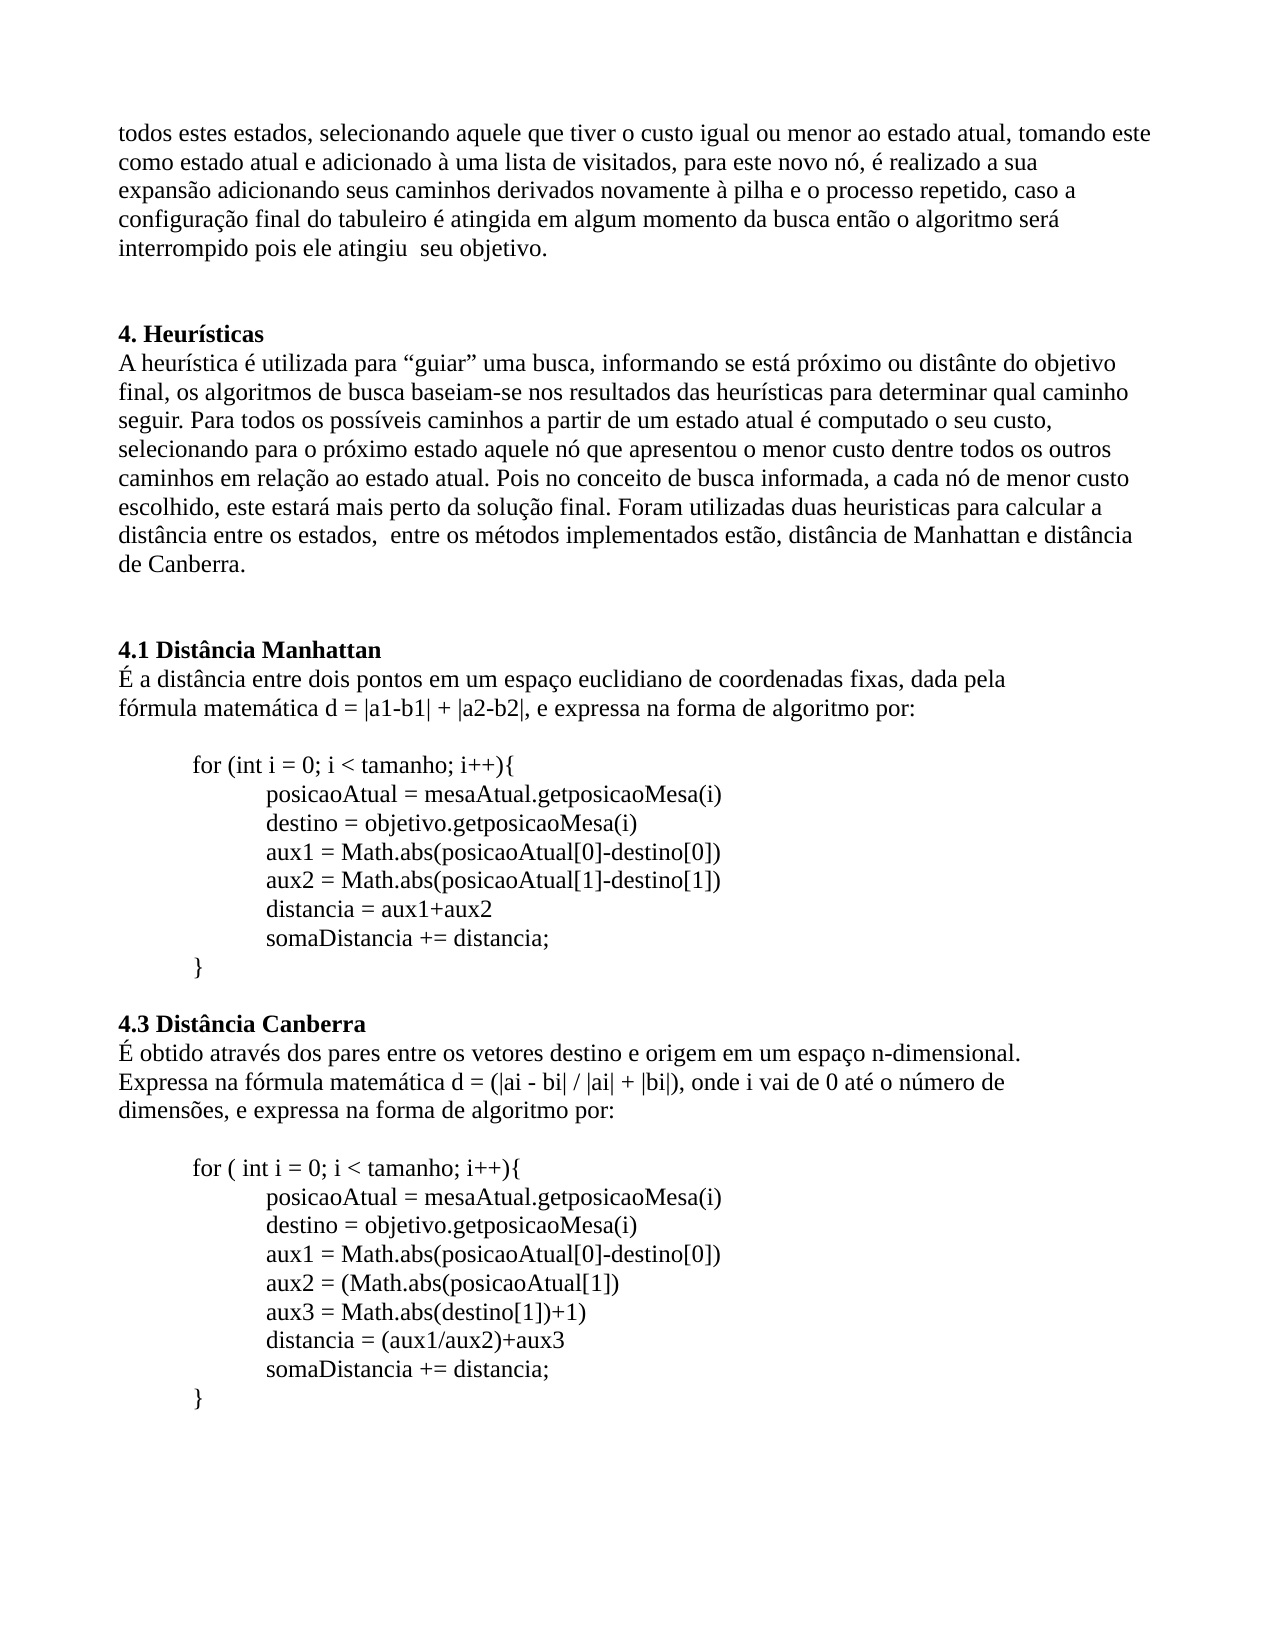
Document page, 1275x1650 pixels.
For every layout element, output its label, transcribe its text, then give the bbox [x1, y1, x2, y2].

text expansão adicionando seus caminhos derivados novamente à pilha e o processo repetido, caso a configuração final do tabuleiro é atingida em algum momento da busca então o algoritmo será interrompido pois ele atingiu seu objetivo. [118, 176, 1157, 262]
text aux2 = (Math.abs(posicaoAtual[1]) [118, 1268, 1157, 1297]
text aux1 = Math.abs(posicaoAtual[0]-destino[0]) [118, 1239, 1157, 1268]
text É obtido através dos pares entre os vetores destino e origem em um espaço n-dimensional. [118, 1038, 1157, 1067]
text somaDistancia += distancia; [118, 1354, 1157, 1383]
text fórmula matemática d = |a1-b1| + |a2-b2|, e expressa na forma de algoritmo por: [118, 693, 1157, 722]
text Expressa na fórmula matemática d = (|ai - bi| / |ai| + |bi|), onde i vai de 0 até o número de [118, 1067, 1157, 1096]
text for (int i = 0; i < tamanho; i++){ [118, 751, 1157, 779]
text 4. Heurísticas [118, 319, 1157, 348]
text A heurística é utilizada para “guiar” uma busca, informando se está próximo ou distânte do objetivo final, os algoritmos de busca baseiam-se nos resultados das heurísticas para determinar qual caminho seguir. Para todos os possíveis caminhos a partir de um estado atual é computado o seu custo, selecionando para o próximo estado aquele nó que apresentou o menor custo dentre todos os outros caminhos em relação ao estado atual. Pois no conceito de busca informada, a cada nó de menor custo escolhido, este estará mais perto da solução final. Foram utilizadas duas heuristicas para calcular a distância entre os estados, entre os métodos implementados estão, distância de Manhattan e distância de Canberra. [118, 348, 1157, 578]
text } [118, 952, 1157, 981]
text destino = objetivo.getposicaoMesa(i) [118, 1211, 1157, 1239]
text 4.1 Distância Manhattan [118, 636, 1157, 664]
text destino = objetivo.getposicaoMesa(i) [118, 808, 1157, 837]
text distancia = aux1+aux2 [118, 894, 1157, 923]
text 4.3 Distância Canberra [118, 1009, 1157, 1038]
text É a distância entre dois pontos em um espaço euclidiano de coordenadas fixas, dada pela [118, 664, 1157, 693]
text aux3 = Math.abs(destino[1])+1) [118, 1297, 1157, 1326]
text posicaoAtual = mesaAtual.getposicaoMesa(i) [118, 1182, 1157, 1211]
text } [118, 1383, 1157, 1412]
text for ( int i = 0; i < tamanho; i++){ [118, 1153, 1157, 1182]
text distancia = (aux1/aux2)+aux3 [118, 1326, 1157, 1354]
text todos estes estados, selecionando aquele que tiver o custo igual ou menor ao estado atual, tomando este como estado atual e adicionado à uma lista de visitados, para este novo nó, é realizado a sua [118, 118, 1157, 176]
text dimensões, e expressa na forma de algoritmo por: [118, 1096, 1157, 1124]
text aux2 = Math.abs(posicaoAtual[1]-destino[1]) [118, 866, 1157, 894]
text aux1 = Math.abs(posicaoAtual[0]-destino[0]) [118, 837, 1157, 866]
text somaDistancia += distancia; [118, 923, 1157, 952]
text posicaoAtual = mesaAtual.getposicaoMesa(i) [118, 779, 1157, 808]
